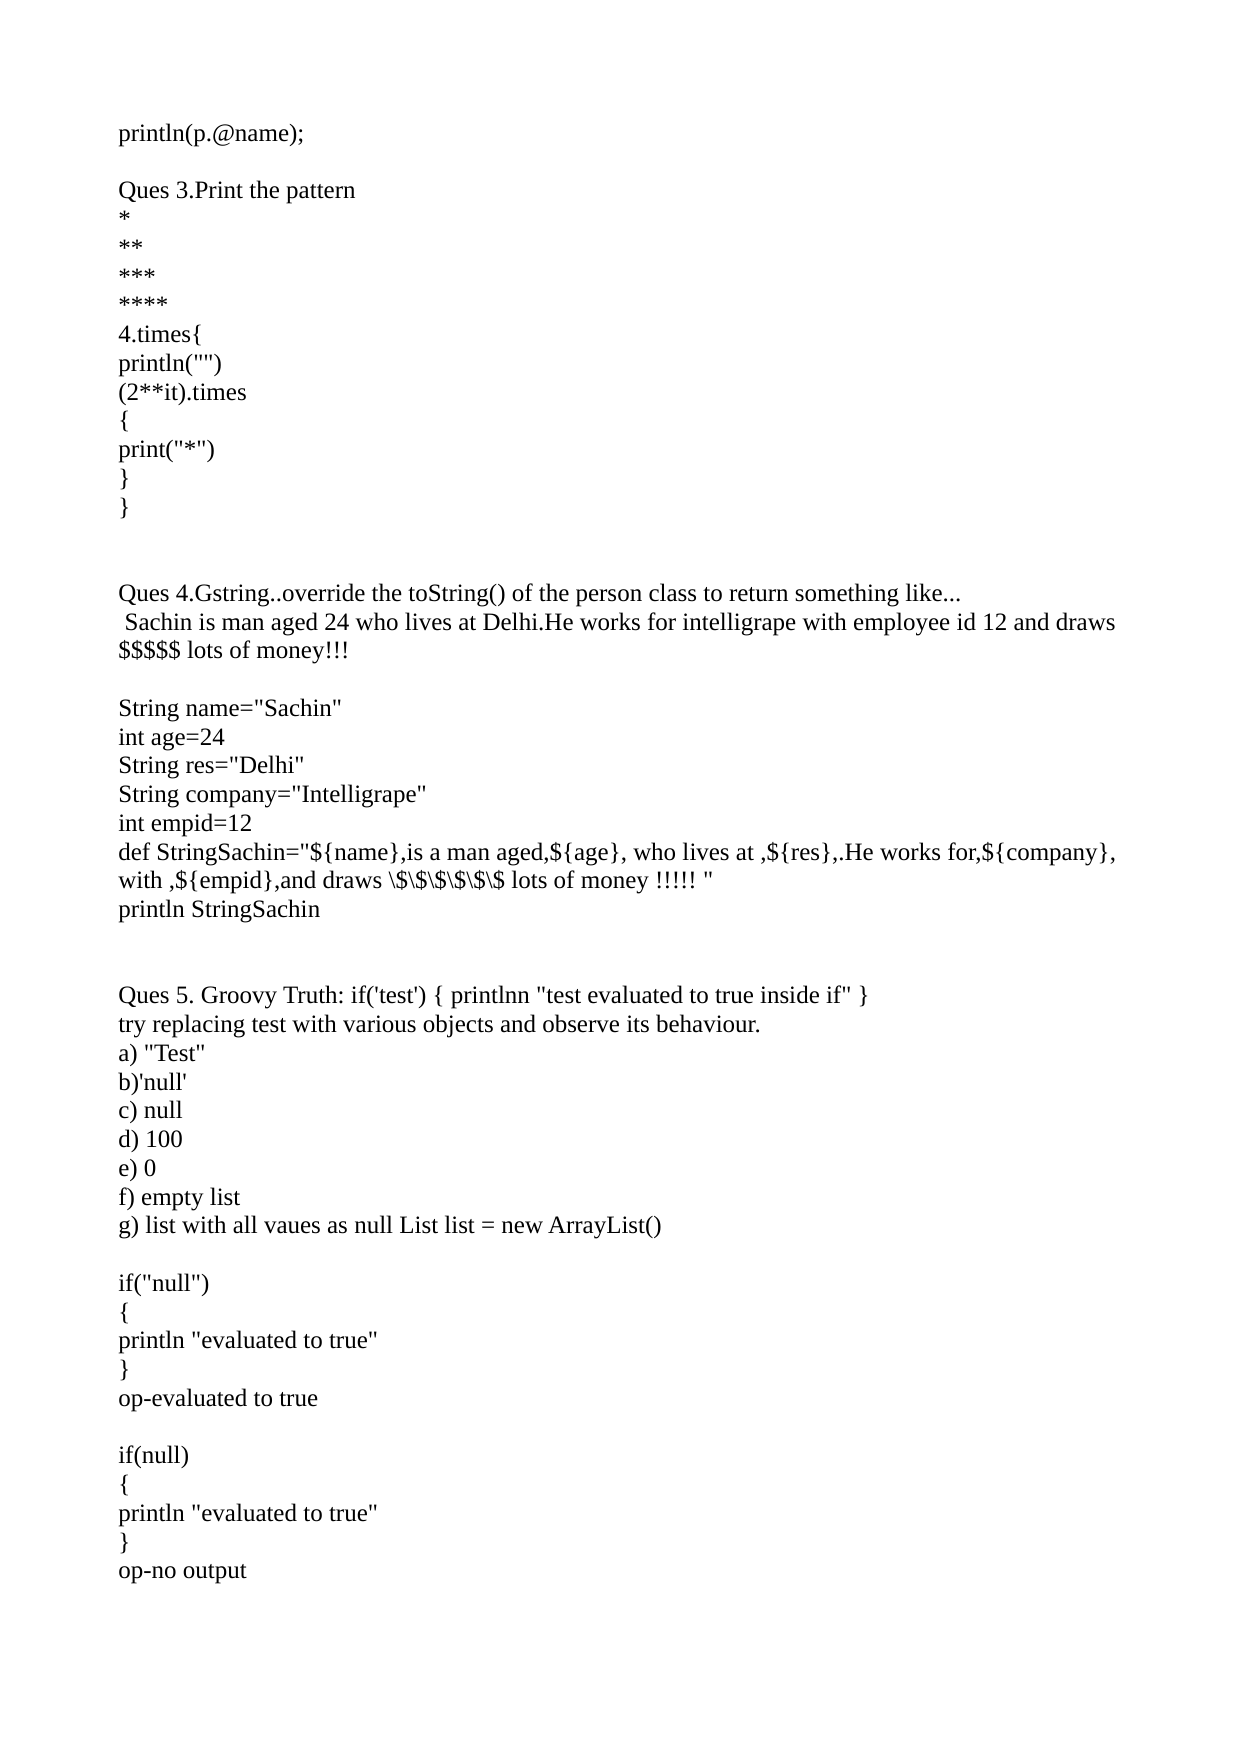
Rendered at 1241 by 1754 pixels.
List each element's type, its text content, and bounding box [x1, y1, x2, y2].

text **** [118, 291, 1122, 319]
text { [118, 1469, 1122, 1498]
text print("*") [118, 434, 1122, 463]
text Sachin is man aged 24 who lives at Delhi.He works for intelligrape with employee id 12 and draws $$$$$ lots of money!!! [118, 607, 1122, 664]
text g) list with all vaues as null List list = new ArrayList() [118, 1211, 1122, 1239]
text String company="Intelligrape" [118, 779, 1122, 808]
text (2**it).times [118, 377, 1122, 406]
text op-evaluated to true [118, 1383, 1122, 1412]
text println "evaluated to true" [118, 1498, 1122, 1527]
text *** [118, 262, 1122, 291]
text String res="Delhi" [118, 751, 1122, 779]
text try replacing test with various objects and observe its behaviour. [118, 1009, 1122, 1038]
text d) 100 [118, 1124, 1122, 1153]
text Ques 4.Gstring..override the toString() of the person class to return something like... [118, 578, 1122, 607]
text } [118, 1354, 1122, 1383]
text Ques 5. Groovy Truth: if('test') { printlnn "test evaluated to true inside if" } [118, 981, 1122, 1009]
text println "evaluated to true" [118, 1326, 1122, 1354]
text if("null") [118, 1268, 1122, 1297]
text * [118, 204, 1122, 233]
text f) empty list [118, 1182, 1122, 1211]
text { [118, 406, 1122, 434]
text a) "Test" [118, 1038, 1122, 1067]
text 4.times{ [118, 319, 1122, 348]
text { [118, 1297, 1122, 1326]
text c) null [118, 1096, 1122, 1124]
text println("") [118, 348, 1122, 377]
text Ques 3.Print the pattern [118, 176, 1122, 204]
text b)'null' [118, 1067, 1122, 1096]
text } [118, 1527, 1122, 1556]
text println(p.@name); [118, 118, 1122, 147]
text String name="Sachin" [118, 693, 1122, 722]
text e) 0 [118, 1153, 1122, 1182]
text println StringSachin [118, 894, 1122, 923]
text int age=24 [118, 722, 1122, 751]
text def StringSachin="${name},is a man aged,${age}, who lives at ,${res},.He works for,${company}, with ,${empid},and draws \$\$\$\$\$\$ lots of money !!!!! " [118, 837, 1122, 894]
text } [118, 492, 1122, 521]
text op-no output [118, 1556, 1122, 1584]
text ** [118, 233, 1122, 262]
text if(null) [118, 1441, 1122, 1469]
text } [118, 463, 1122, 492]
text int empid=12 [118, 808, 1122, 837]
